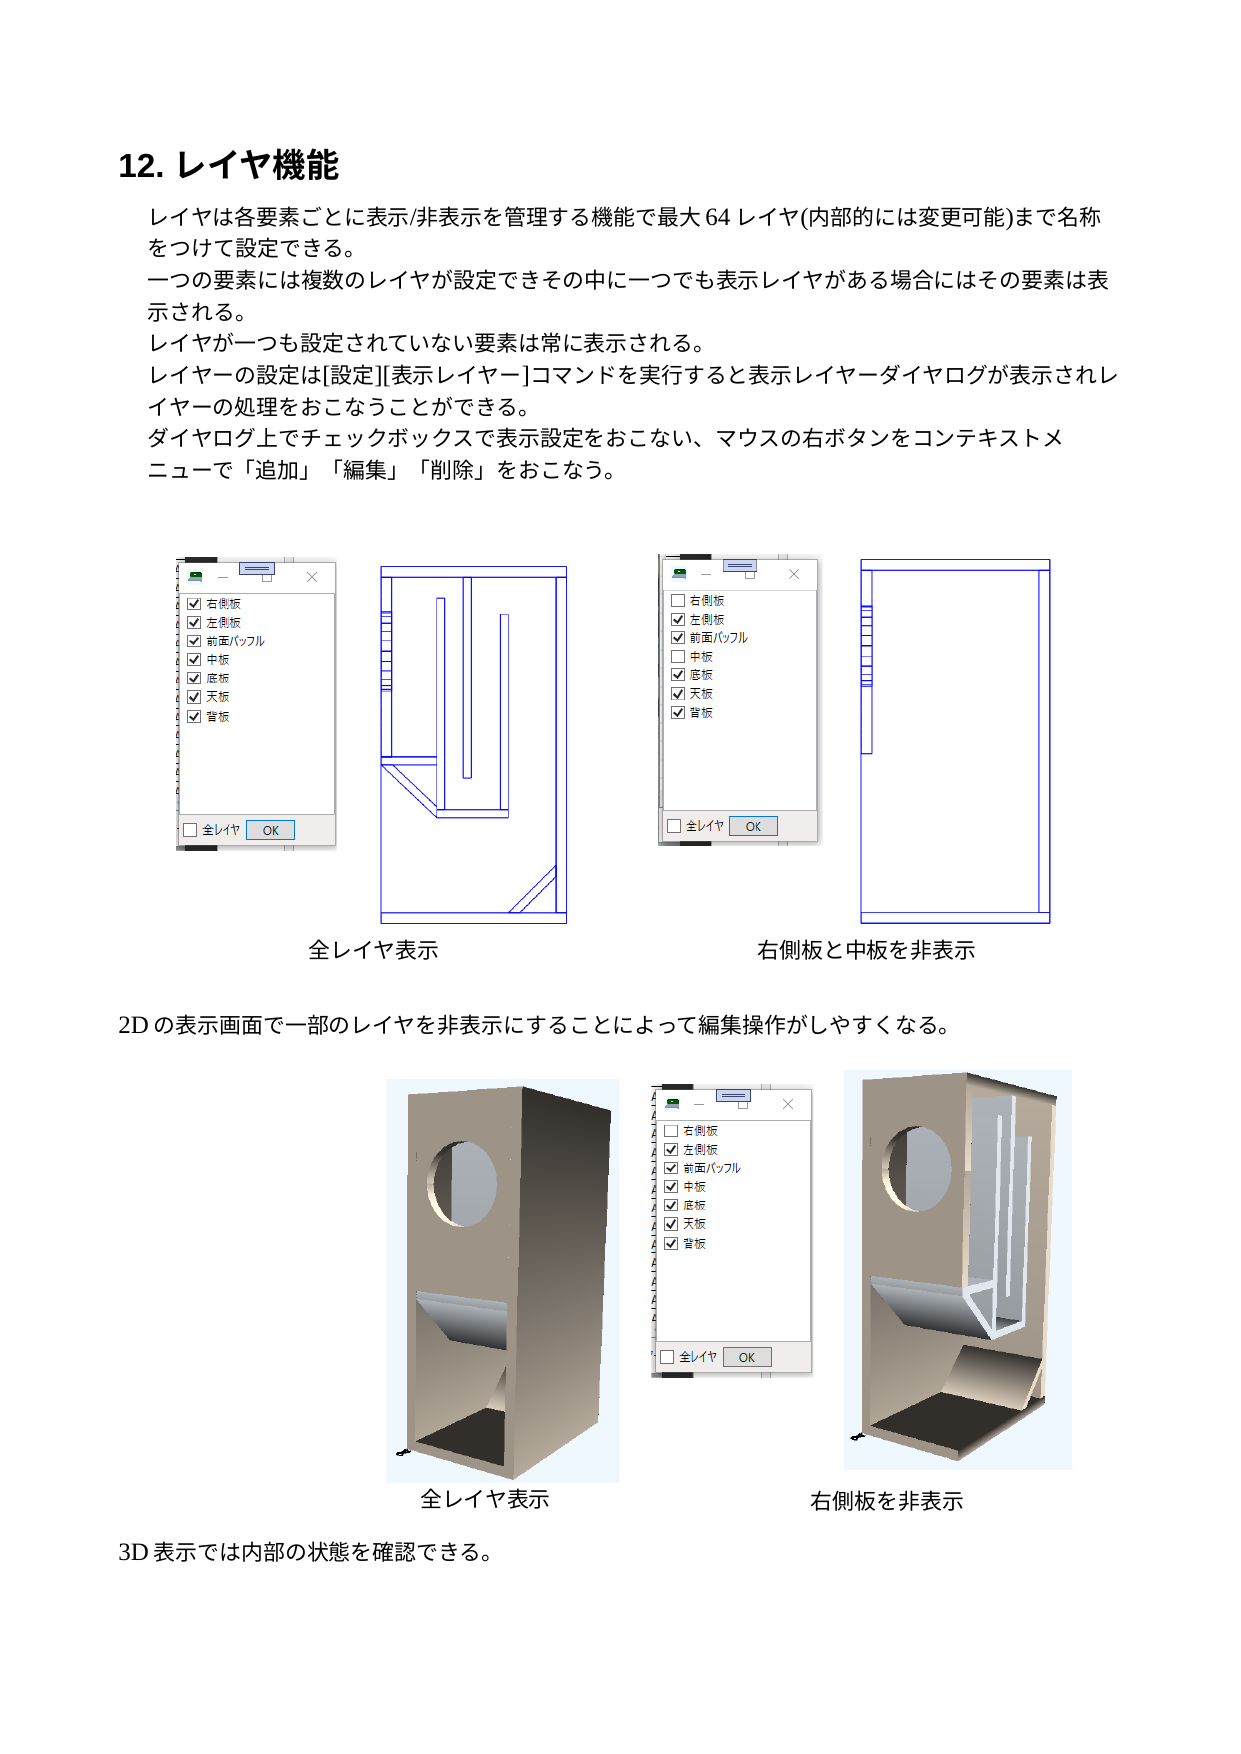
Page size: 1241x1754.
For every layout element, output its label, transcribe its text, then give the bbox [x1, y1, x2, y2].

text 3D表示では内部の状態を確認できる。 [118, 1535, 1122, 1567]
picture [176, 557, 337, 851]
picture [848, 553, 1063, 933]
text ダイヤログ上でチェックボックスで表示設定をおこない、マウスの右ボタンをコンテキストメニューで「追加」「編集」「削除」をおこなう。 [148, 421, 1122, 485]
picture [658, 554, 823, 846]
text レイヤが一つも設定されていない要素は常に表示される。 [148, 326, 1122, 358]
picture [843, 1070, 1073, 1470]
picture [386, 1079, 620, 1483]
text レイヤは各要素ごとに表示/非表示を管理する機能で最大64レイヤ(内部的には変更可能)まで名称をつけて設定できる。 [148, 200, 1122, 263]
subtitle 12. レイヤ機能 [118, 139, 1122, 187]
text 一つの要素には複数のレイヤが設定できその中に一つでも表示レイヤがある場合にはその要素は表示される。 [148, 263, 1122, 326]
picture [371, 557, 574, 933]
text レイヤーの設定は[設定][表示レイヤー]コマンドを実行すると表示レイヤーダイヤログが表示されレイヤーの処理をおこなうことができる。 [148, 358, 1122, 421]
text 2Dの表示画面で一部のレイヤを非表示にすることによって編集操作がしやすくなる。 [118, 1008, 1122, 1040]
picture [651, 1084, 814, 1378]
